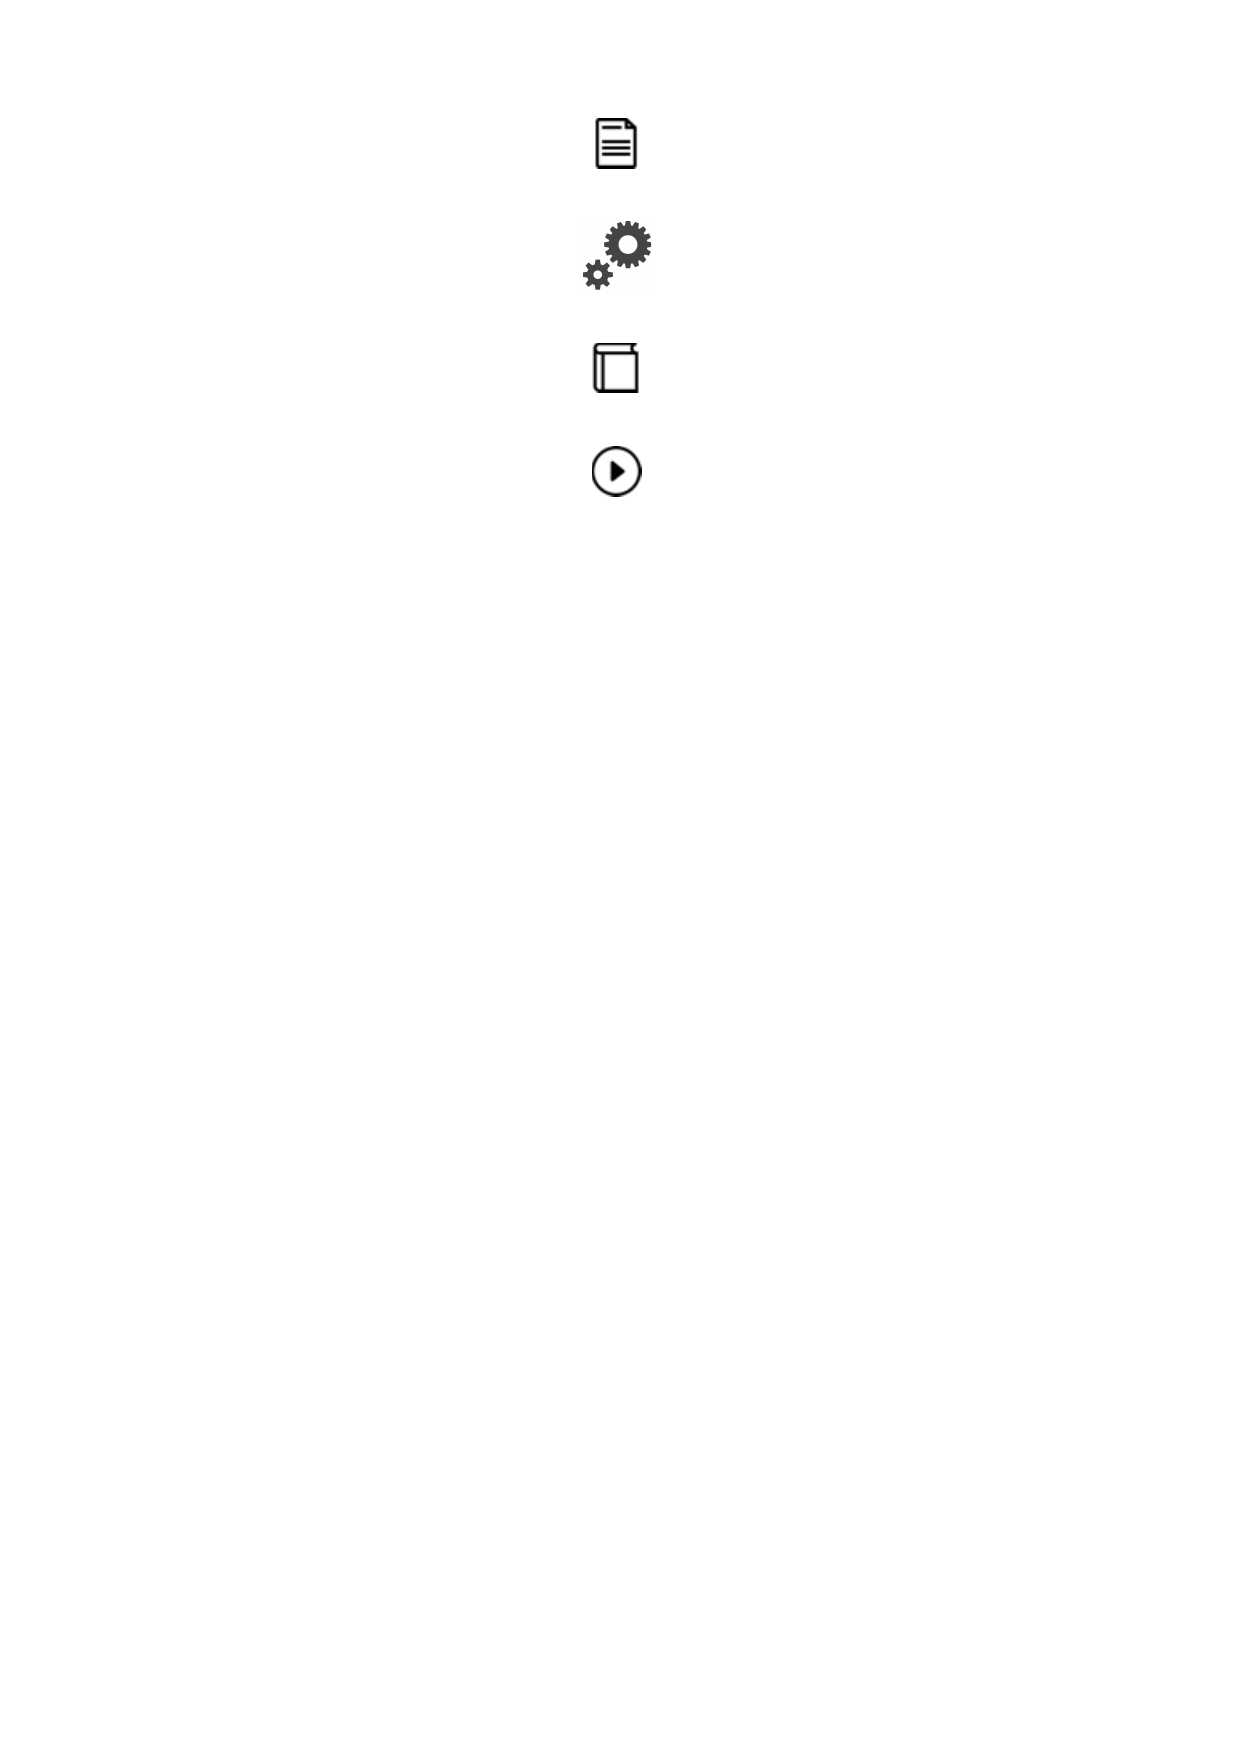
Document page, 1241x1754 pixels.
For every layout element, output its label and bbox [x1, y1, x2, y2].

picture [583, 221, 652, 290]
picture [592, 343, 642, 393]
picture [592, 446, 642, 497]
picture [592, 118, 642, 169]
